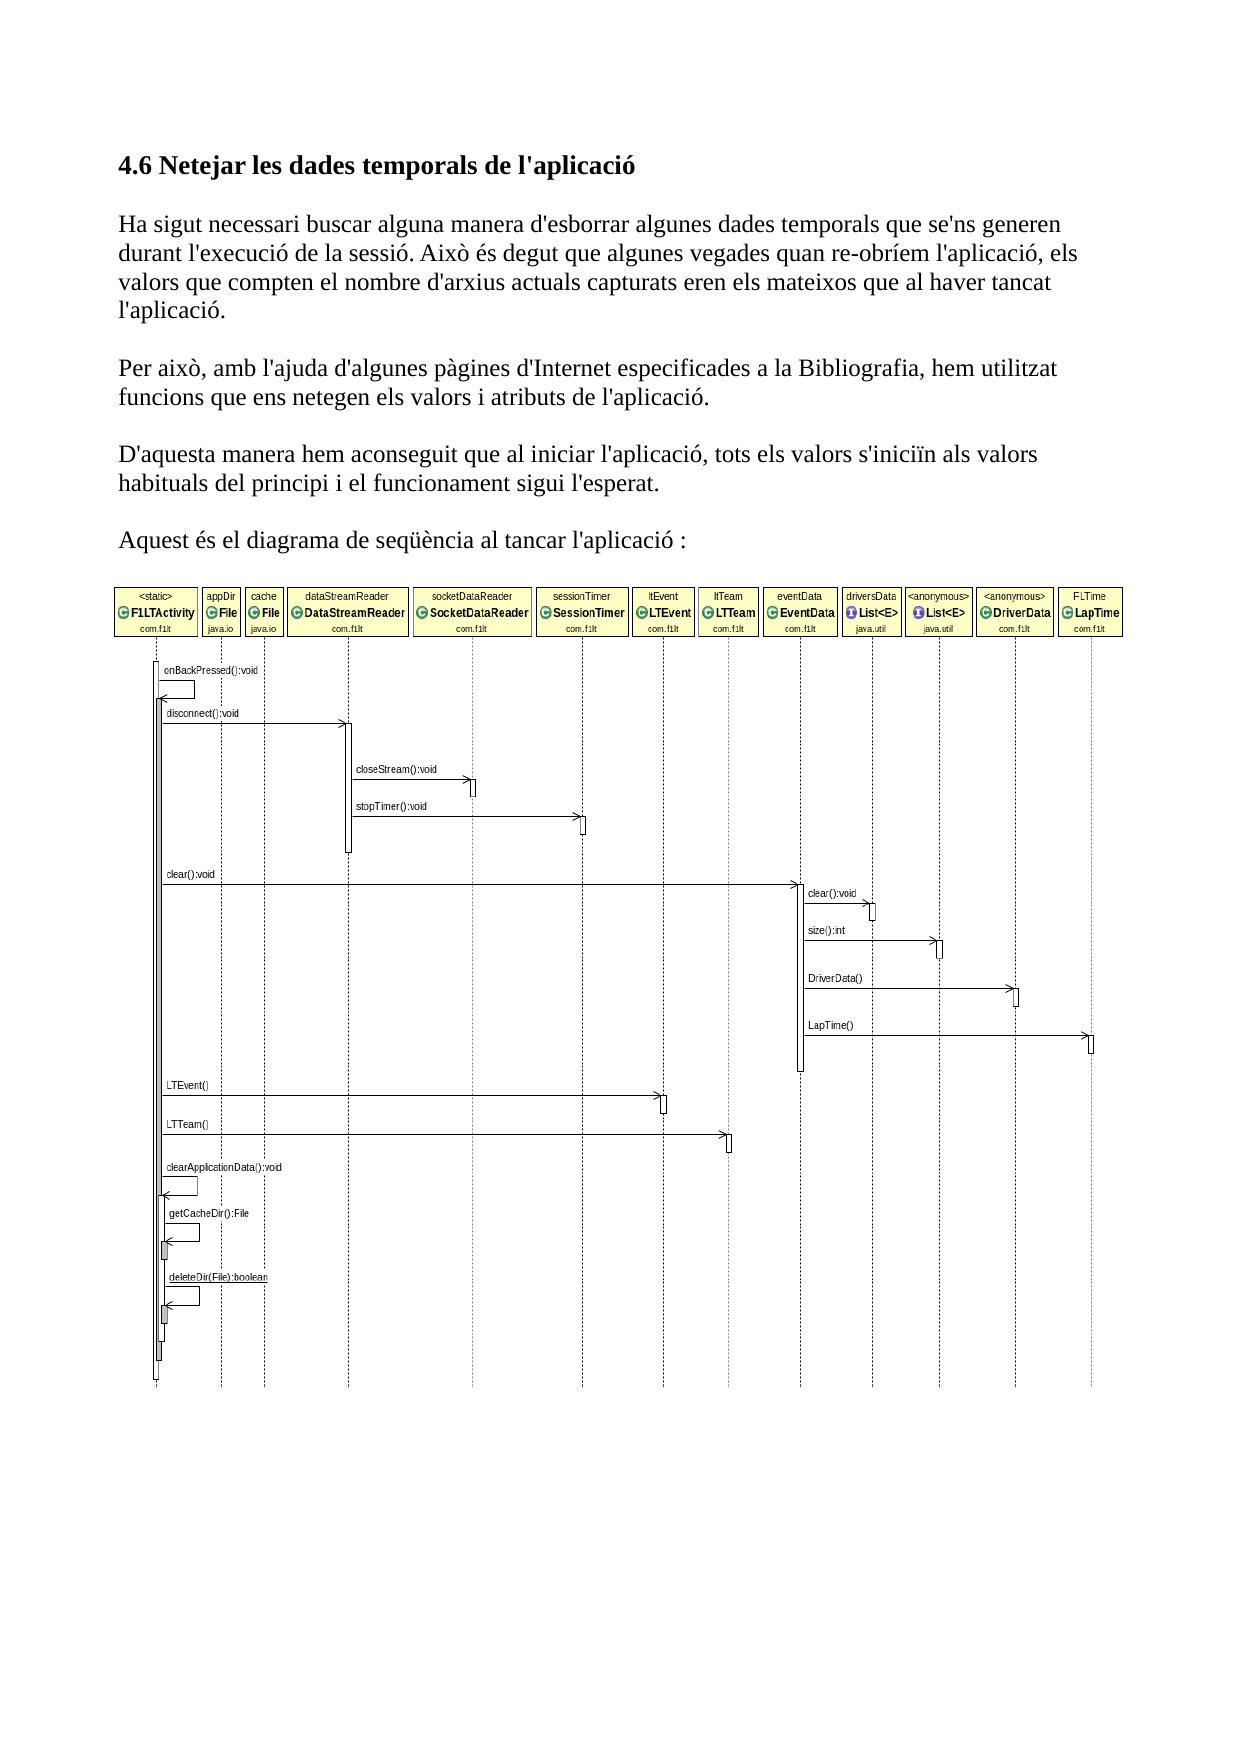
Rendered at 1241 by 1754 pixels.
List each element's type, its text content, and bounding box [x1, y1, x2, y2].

text 4.6 Netejar les dades temporals de l'aplicació [118, 149, 1122, 180]
text D'aquesta manera hem aconseguit que al iniciar l'aplicació, tots els valors s'iniciïn als valors habituals del principi i el funcionament sigui l'esperat. [118, 439, 1122, 497]
picture [109, 582, 1131, 1388]
text Aquest és el diagrama de seqüència al tancar l'aplicació : [118, 525, 1122, 554]
text Ha sigut necessari buscar alguna manera d'esborrar algunes dades temporals que se'ns generen durant l'execució de la sessió. Això és degut que algunes vegades quan re-obríem l'aplicació, els valors que compten el nombre d'arxius actuals capturats eren els mateixos que al haver tancat l'aplicació. [118, 209, 1122, 324]
text Per això, amb l'ajuda d'algunes pàgines d'Internet especificades a la Bibliografia, hem utilitzat funcions que ens netegen els valors i atributs de l'aplicació. [118, 353, 1122, 410]
